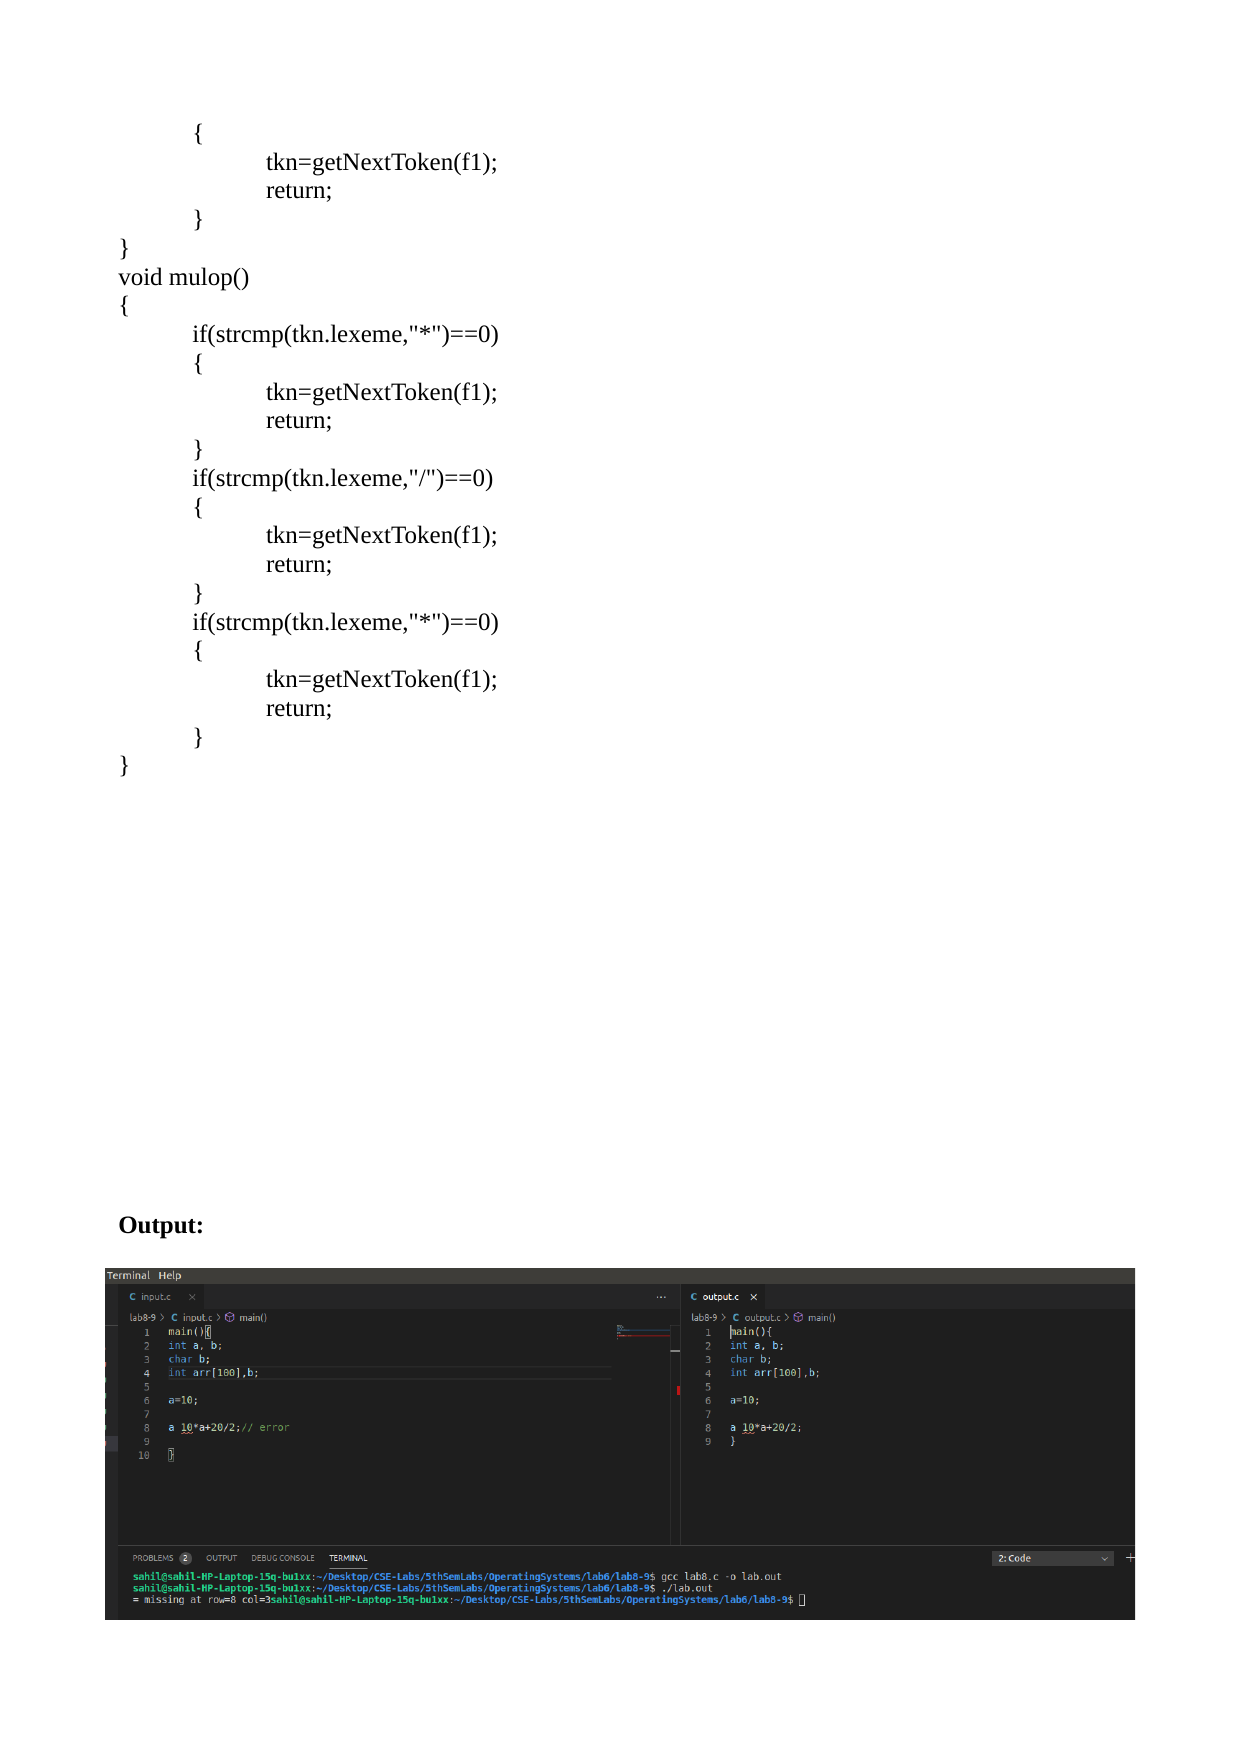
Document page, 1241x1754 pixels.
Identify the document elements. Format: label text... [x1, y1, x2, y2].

text return; [118, 406, 1122, 434]
text } [118, 722, 1122, 751]
text if(strcmp(tkn.lexeme,"*")==0) [118, 319, 1122, 348]
text } [118, 578, 1122, 607]
text return; [118, 549, 1122, 578]
text { [118, 492, 1122, 521]
text } [118, 751, 1122, 779]
picture [105, 1268, 1135, 1620]
text if(strcmp(tkn.lexeme,"/")==0) [118, 463, 1122, 492]
text void mulop() [118, 262, 1122, 291]
text } [118, 233, 1122, 262]
text { [118, 291, 1122, 319]
text return; [118, 176, 1122, 204]
text { [118, 348, 1122, 377]
text { [118, 636, 1122, 664]
text tkn=getNextToken(f1); [118, 377, 1122, 406]
text tkn=getNextToken(f1); [118, 521, 1122, 549]
text { [118, 118, 1122, 147]
text } [118, 434, 1122, 463]
text tkn=getNextToken(f1); [118, 664, 1122, 693]
text Output: [118, 1211, 1122, 1239]
text return; [118, 693, 1122, 722]
text if(strcmp(tkn.lexeme,"*")==0) [118, 607, 1122, 636]
text tkn=getNextToken(f1); [118, 147, 1122, 176]
text } [118, 204, 1122, 233]
